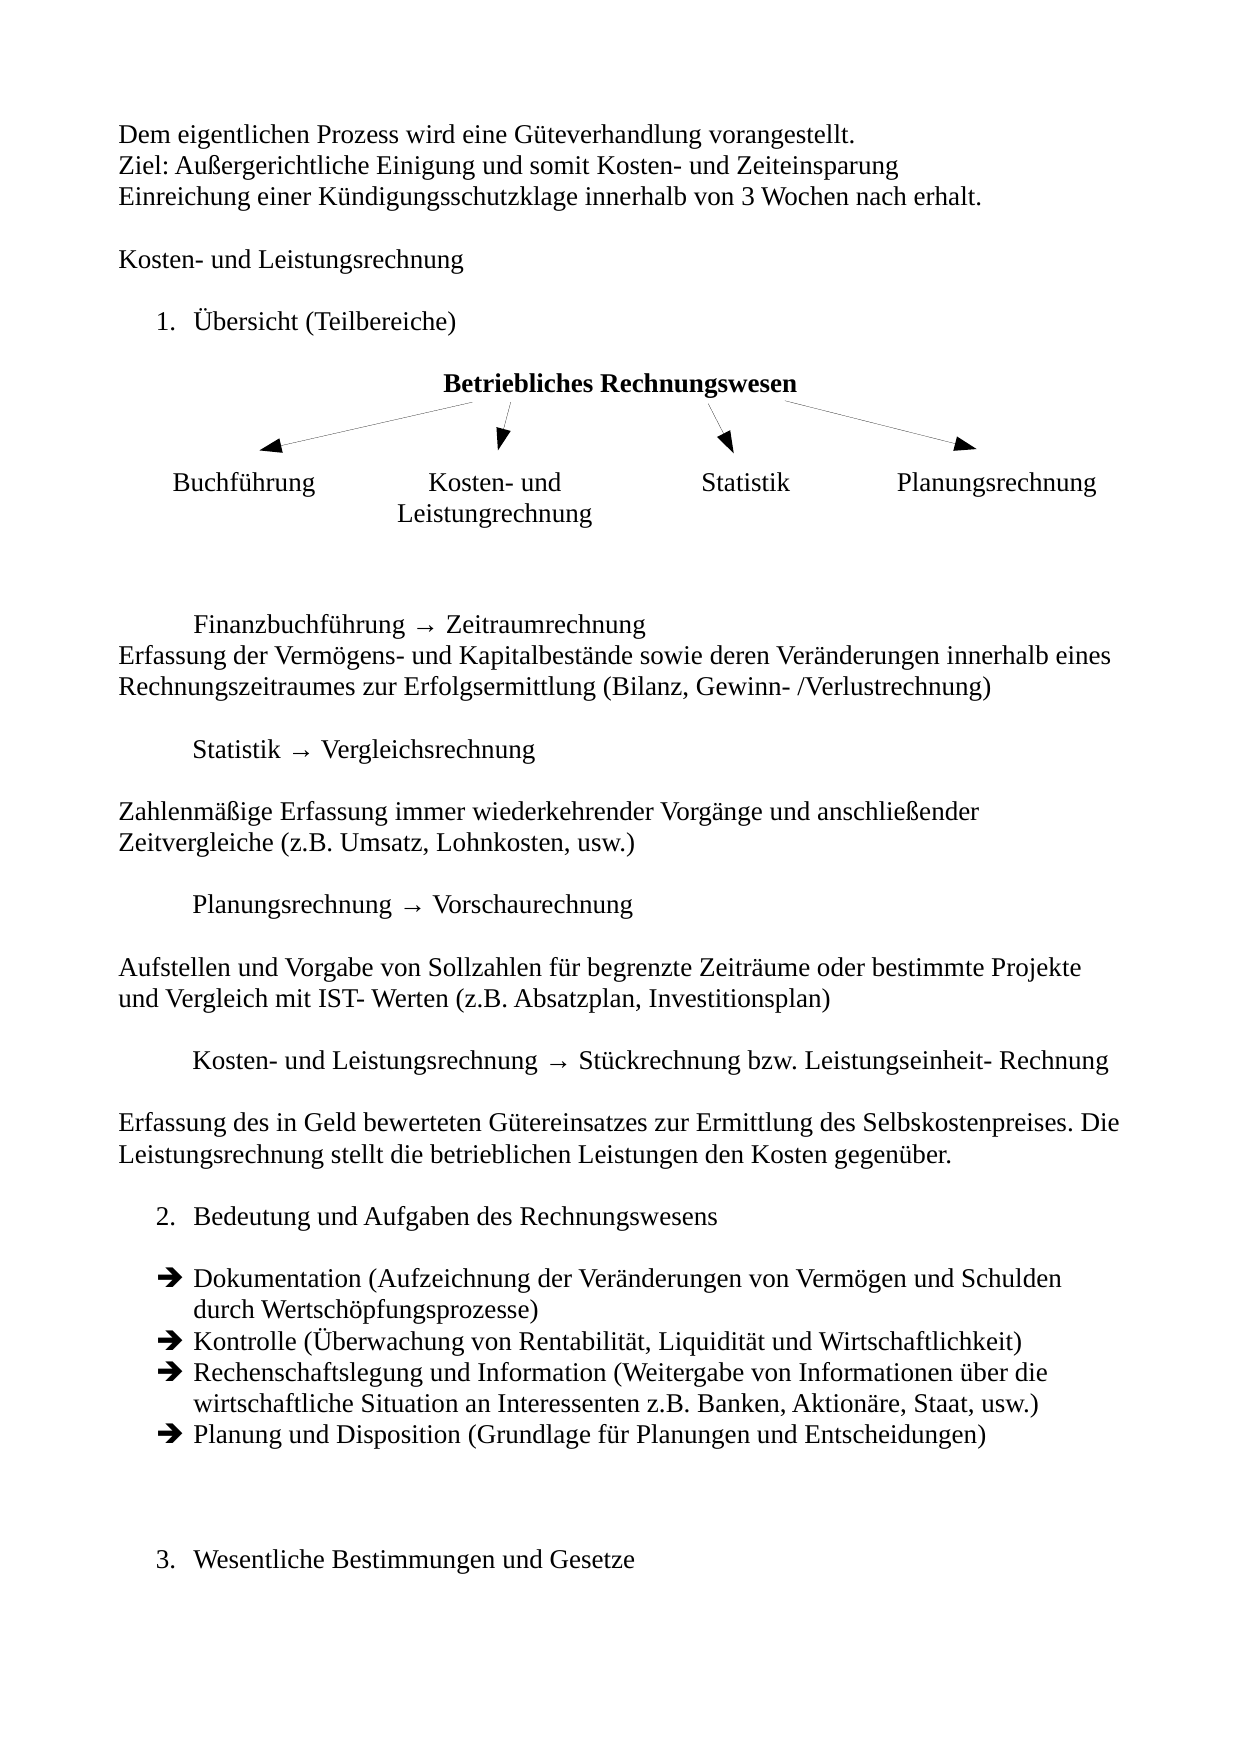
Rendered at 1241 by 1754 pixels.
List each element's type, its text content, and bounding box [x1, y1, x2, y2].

text Statistik → Vergleichsrechnung [118, 733, 1122, 764]
list Planung und Disposition (Grundlage für Planungen und Entscheidungen) [156, 1418, 1122, 1449]
table_header Statistik [620, 461, 871, 534]
list Rechenschaftslegung und Information (Weitergabe von Informationen über die wirtschaftliche Situation an Interessenten z.B. Banken, Aktionäre, Staat, usw.) [156, 1356, 1122, 1418]
list Finanzbuchführung → Zeitraumrechnung [156, 608, 1122, 639]
table_cell [118, 535, 369, 577]
table_cell [369, 535, 620, 577]
table_cell [871, 535, 1122, 577]
table_cell [620, 535, 871, 577]
table_header Planungsrechnung [871, 461, 1122, 534]
table_header Kosten- und Leistungrechnung [369, 461, 620, 534]
text Erfassung des in Geld bewerteten Gütereinsatzes zur Ermittlung des Selbskostenpreises. Die Leistungsrechnung stellt die betrieblichen Leistungen den Kosten gegenüber. [118, 1107, 1122, 1169]
text Aufstellen und Vorgabe von Sollzahlen für begrenzte Zeiträume oder bestimmte Projekte und Vergleich mit IST- Werten (z.B. Absatzplan, Investitionsplan) [118, 951, 1122, 1013]
text Betriebliches Rechnungswesen [118, 367, 1122, 398]
list Dokumentation (Aufzeichnung der Veränderungen von Vermögen und Schulden durch Wertschöpfungsprozesse) [156, 1262, 1122, 1325]
text Zahlenmäßige Erfassung immer wiederkehrender Vorgänge und anschließender Zeitvergleiche (z.B. Umsatz, Lohnkosten, usw.) [118, 795, 1122, 857]
text Kosten- und Leistungsrechnung [118, 243, 1122, 274]
list Kontrolle (Überwachung von Rentabilität, Liquidität und Wirtschaftlichkeit) [156, 1325, 1122, 1356]
list Bedeutung und Aufgaben des Rechnungswesens [156, 1200, 1122, 1231]
list Übersicht (Teilbereiche) [156, 305, 1122, 336]
text Kosten- und Leistungsrechnung → Stückrechnung bzw. Leistungseinheit- Rechnung [118, 1044, 1122, 1075]
text Dem eigentlichen Prozess wird eine Güteverhandlung vorangestellt. Ziel: Außergerichtliche Einigung und somit Kosten- und Zeiteinsparung [118, 118, 1122, 180]
list Wesentliche Bestimmungen und Gesetze [156, 1543, 1122, 1574]
text Erfassung der Vermögens- und Kapitalbestände sowie deren Veränderungen innerhalb eines Rechnungszeitraumes zur Erfolgsermittlung (Bilanz, Gewinn- /Verlustrechnung) [118, 639, 1122, 702]
table_header Buchführung [118, 461, 369, 534]
text Einreichung einer Kündigungsschutzklage innerhalb von 3 Wochen nach erhalt. [118, 180, 1122, 212]
text Planungsrechnung → Vorschaurechnung [118, 888, 1122, 920]
